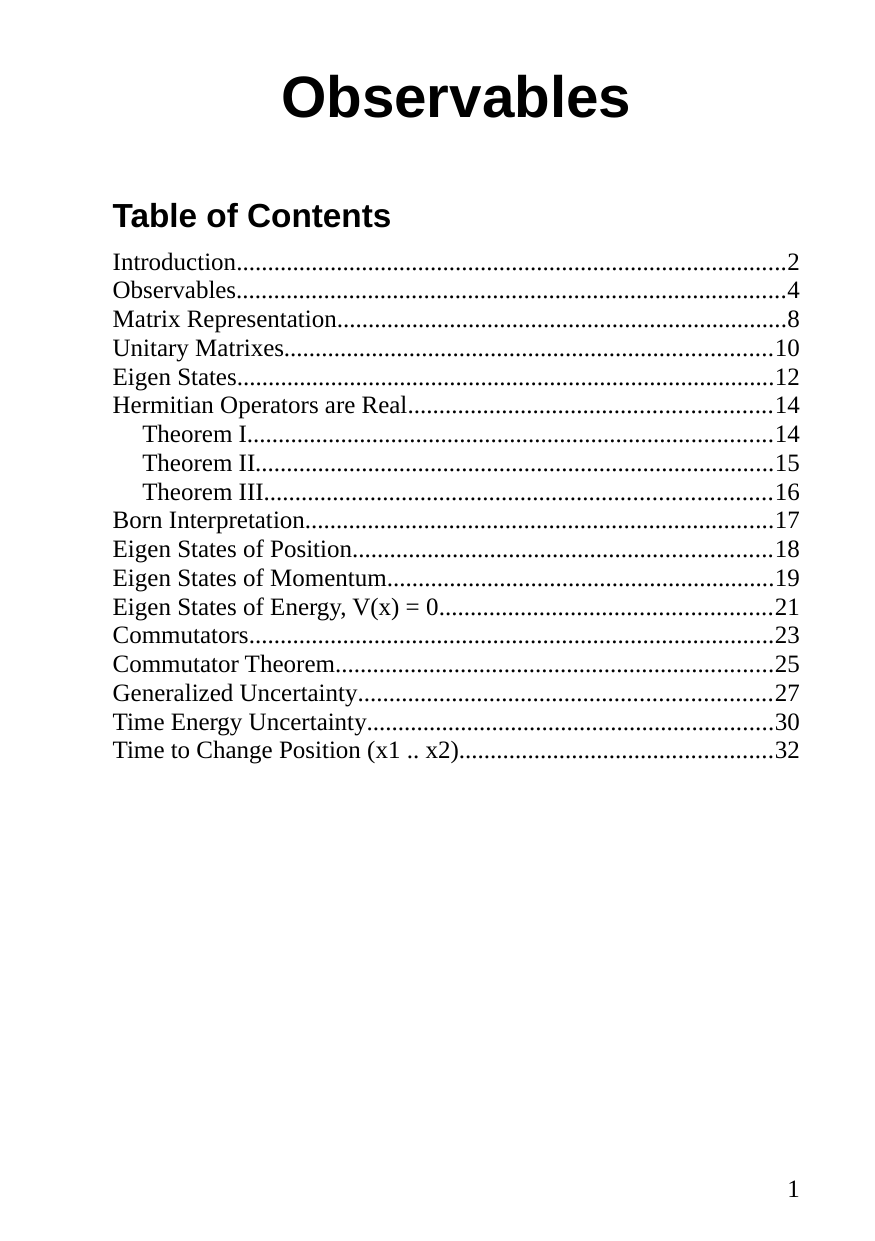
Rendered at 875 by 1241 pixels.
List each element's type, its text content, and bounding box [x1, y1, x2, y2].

text Eigen States of Energy, V(x) = 0 21 [112, 592, 799, 621]
text Time to Change Position (x1 .. x2) 32 [112, 736, 799, 764]
text Observables 4 [112, 276, 799, 304]
text Commutators 23 [112, 621, 799, 649]
text Eigen States 12 [112, 362, 799, 391]
text Theorem III 16 [142, 477, 799, 506]
text Theorem II 15 [142, 448, 799, 477]
text Generalized Uncertainty 27 [112, 678, 799, 707]
text Commutator Theorem 25 [112, 649, 799, 678]
text Eigen States of Momentum 19 [112, 563, 799, 592]
text Time Energy Uncertainty 30 [112, 707, 799, 736]
text Born Interpretation 17 [112, 506, 799, 534]
title Observables [112, 62, 799, 129]
text Unitary Matrixes 10 [112, 333, 799, 362]
text Matrix Representation 8 [112, 304, 799, 333]
subtitle Table of Contents [112, 196, 799, 234]
text Eigen States of Position 18 [112, 534, 799, 563]
text Hermitian Operators are Real 14 [112, 391, 799, 419]
text Theorem I 14 [142, 419, 799, 448]
text Introduction 2 [112, 247, 799, 276]
